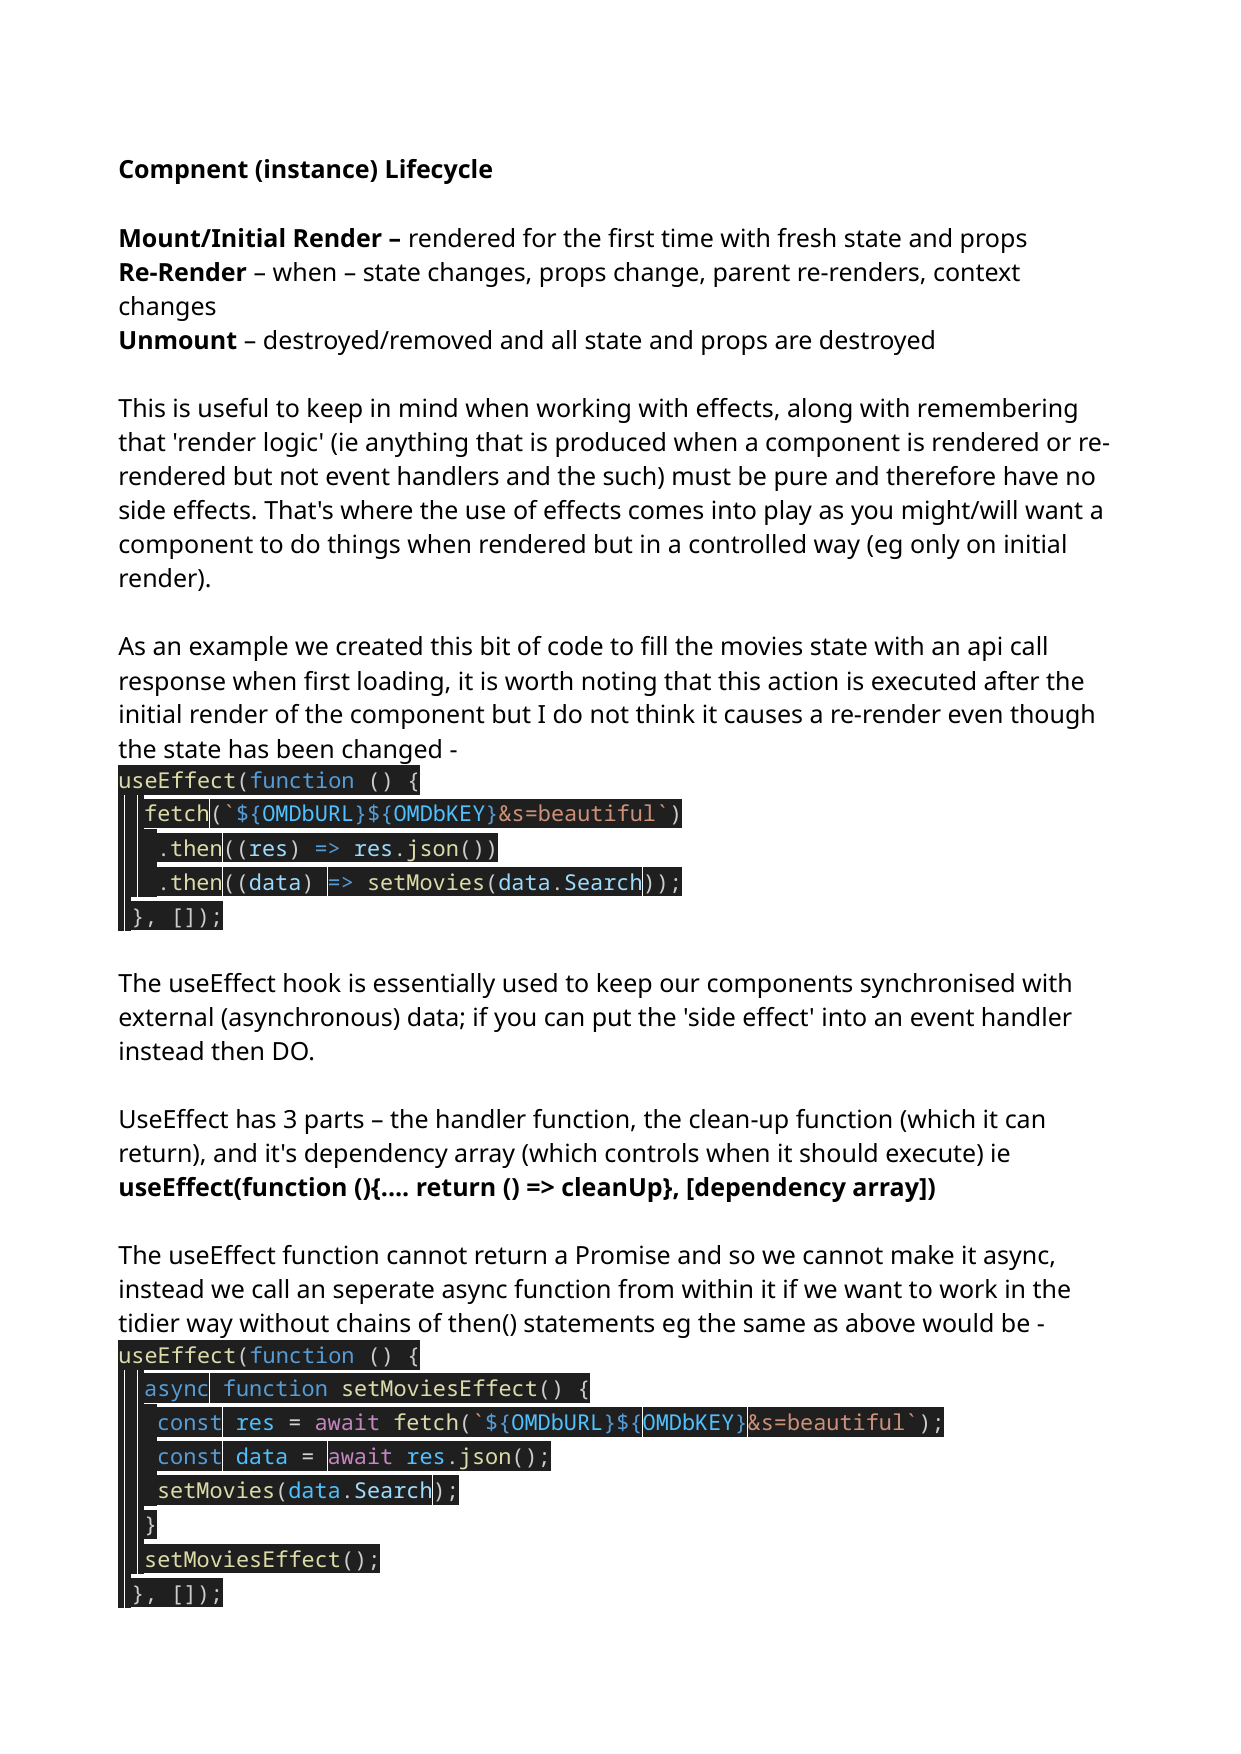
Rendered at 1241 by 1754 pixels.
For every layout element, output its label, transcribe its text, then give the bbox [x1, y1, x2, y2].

text UseEffect has 3 parts – the handler function, the clean-up function (which it can return), and it's dependency array (which controls when it should execute) ie [118, 1102, 1122, 1170]
text setMoviesEffect(); [118, 1540, 1122, 1574]
text Mount/Initial Render – rendered for the first time with fresh state and props [118, 220, 1122, 254]
text }, []); [118, 897, 1122, 931]
text This is useful to keep in mind when working with effects, along with remembering that 'render logic' (ie anything that is produced when a component is rendered or re-rendered but not event handlers and the such) must be pure and therefore have no side effects. That's where the use of effects comes into play as you might/will want a component to do things when rendered but in a controlled way (eg only on initial render). [118, 391, 1122, 595]
text .then((data) => setMovies(data.Search)); [118, 863, 1122, 897]
text } [118, 1506, 1122, 1540]
text The useEffect hook is essentially used to keep our components synchronised with external (asynchronous) data; if you can put the 'side effect' into an event handler instead then DO. [118, 965, 1122, 1068]
text setMovies(data.Search); [118, 1472, 1122, 1506]
text .then((res) => res.json()) [118, 829, 1122, 863]
text useEffect(function (){.... return () => cleanUp}, [dependency array]) [118, 1170, 1122, 1204]
text useEffect(function () { [118, 1340, 1122, 1370]
text Re-Render – when – state changes, props change, parent re-renders, context changes [118, 254, 1122, 322]
text fetch(`${OMDbURL}${OMDbKEY}&s=beautiful`) [118, 795, 1122, 829]
text The useEffect function cannot return a Promise and so we cannot make it async, instead we call an seperate async function from within it if we want to work in the tidier way without chains of then() statements eg the same as above would be - [118, 1238, 1122, 1340]
text const res = await fetch(`${OMDbURL}${OMDbKEY}&s=beautiful`); [118, 1404, 1122, 1438]
text async function setMoviesEffect() { [118, 1370, 1122, 1404]
text const data = await res.json(); [118, 1438, 1122, 1472]
text Compnent (instance) Lifecycle [118, 152, 1122, 186]
text Unmount – destroyed/removed and all state and props are destroyed [118, 322, 1122, 357]
text As an example we created this bit of code to fill the movies state with an api call response when first loading, it is worth noting that this action is executed after the initial render of the component but I do not think it causes a re-render even though the state has been changed - [118, 629, 1122, 765]
text useEffect(function () { [118, 765, 1122, 795]
text }, []); [118, 1574, 1122, 1608]
